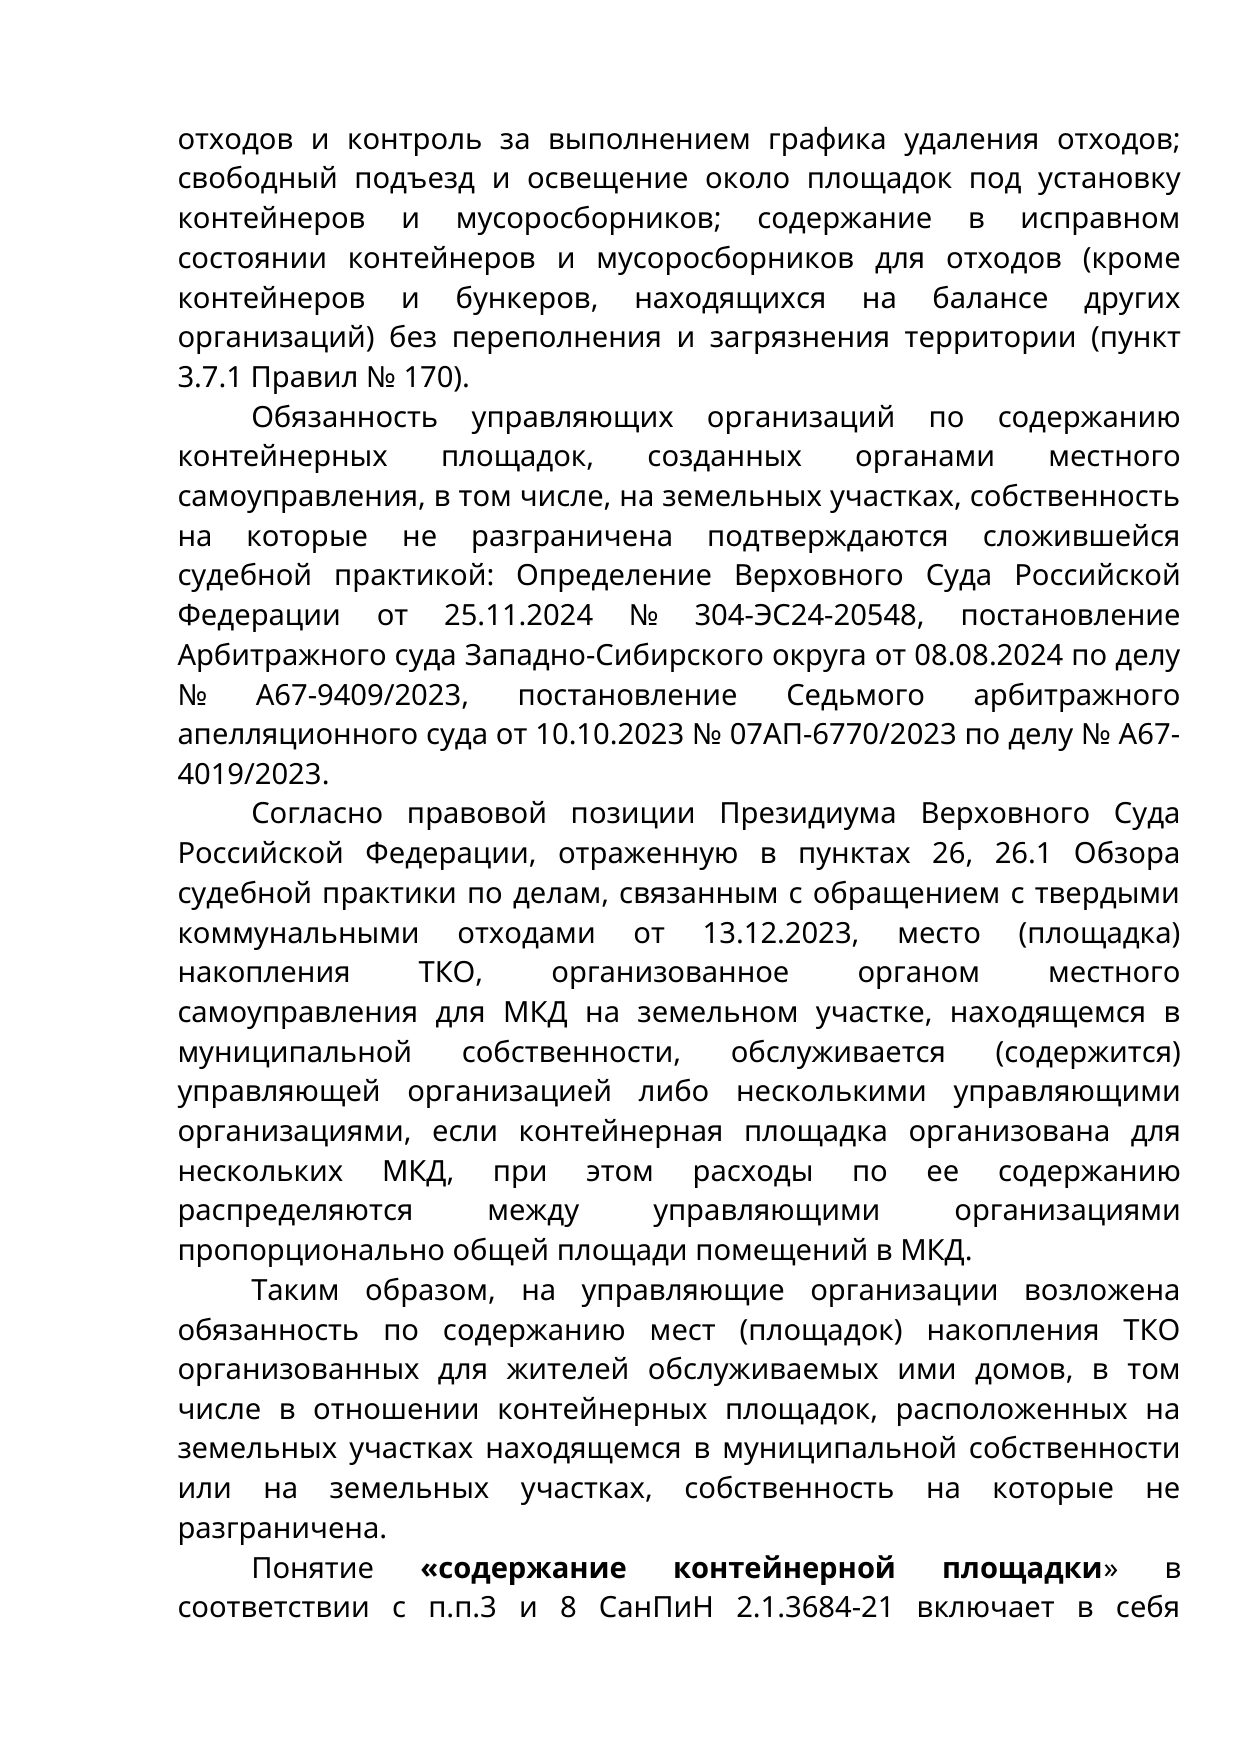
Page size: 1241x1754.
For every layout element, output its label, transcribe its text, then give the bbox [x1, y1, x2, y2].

text Обязанность управляющих организаций по содержанию контейнерных площадок, созданных органами местного самоуправления, в том числе, на земельных участках, собственность на которые не разграничена подтверждаются сложившейся судебной практикой: Определение Верховного Суда Российской Федерации от 25.11.2024 № 304-ЭС24-20548, постановление Арбитражного суда Западно-Сибирского округа от 08.08.2024 по делу № А67-9409/2023, постановление Седьмого арбитражного апелляционного суда от 10.10.2023 № 07АП-6770/2023 по делу № А67-4019/2023. [177, 396, 1181, 793]
text отходов и контроль за выполнением графика удаления отходов; свободный подъезд и освещение около площадок под установку контейнеров и мусоросборников; содержание в исправном состоянии контейнеров и мусоросборников для отходов (кроме контейнеров и бункеров, находящихся на балансе других организаций) без переполнения и загрязнения территории (пункт 3.7.1 Правил № 170). [177, 118, 1181, 396]
text Таким образом, на управляющие организации возложена обязанность по содержанию мест (площадок) накопления ТКО организованных для жителей обслуживаемых ими домов, в том числе в отношении контейнерных площадок, расположенных на земельных участках находящемся в муниципальной собственности или на земельных участках, собственность на которые не разграничена. [177, 1269, 1181, 1547]
text Понятие «содержание контейнерной площадки» в соответствии с п.п.3 и 8 СанПиН 2.1.3684-21 включает в себя [177, 1547, 1181, 1626]
text Согласно правовой позиции Президиума Верховного Суда Российской Федерации, отраженную в пунктах 26, 26.1 Обзора судебной практики по делам, связанным с обращением с твердыми коммунальными отходами от 13.12.2023, место (площадка) накопления ТКО, организованное органом местного самоуправления для МКД на земельном участке, находящемся в муниципальной собственности, обслуживается (содержится) управляющей организацией либо несколькими управляющими организациями, если контейнерная площадка организована для нескольких МКД, при этом расходы по ее содержанию распределяются между управляющими организациями пропорционально общей площади помещений в МКД. [177, 793, 1181, 1269]
